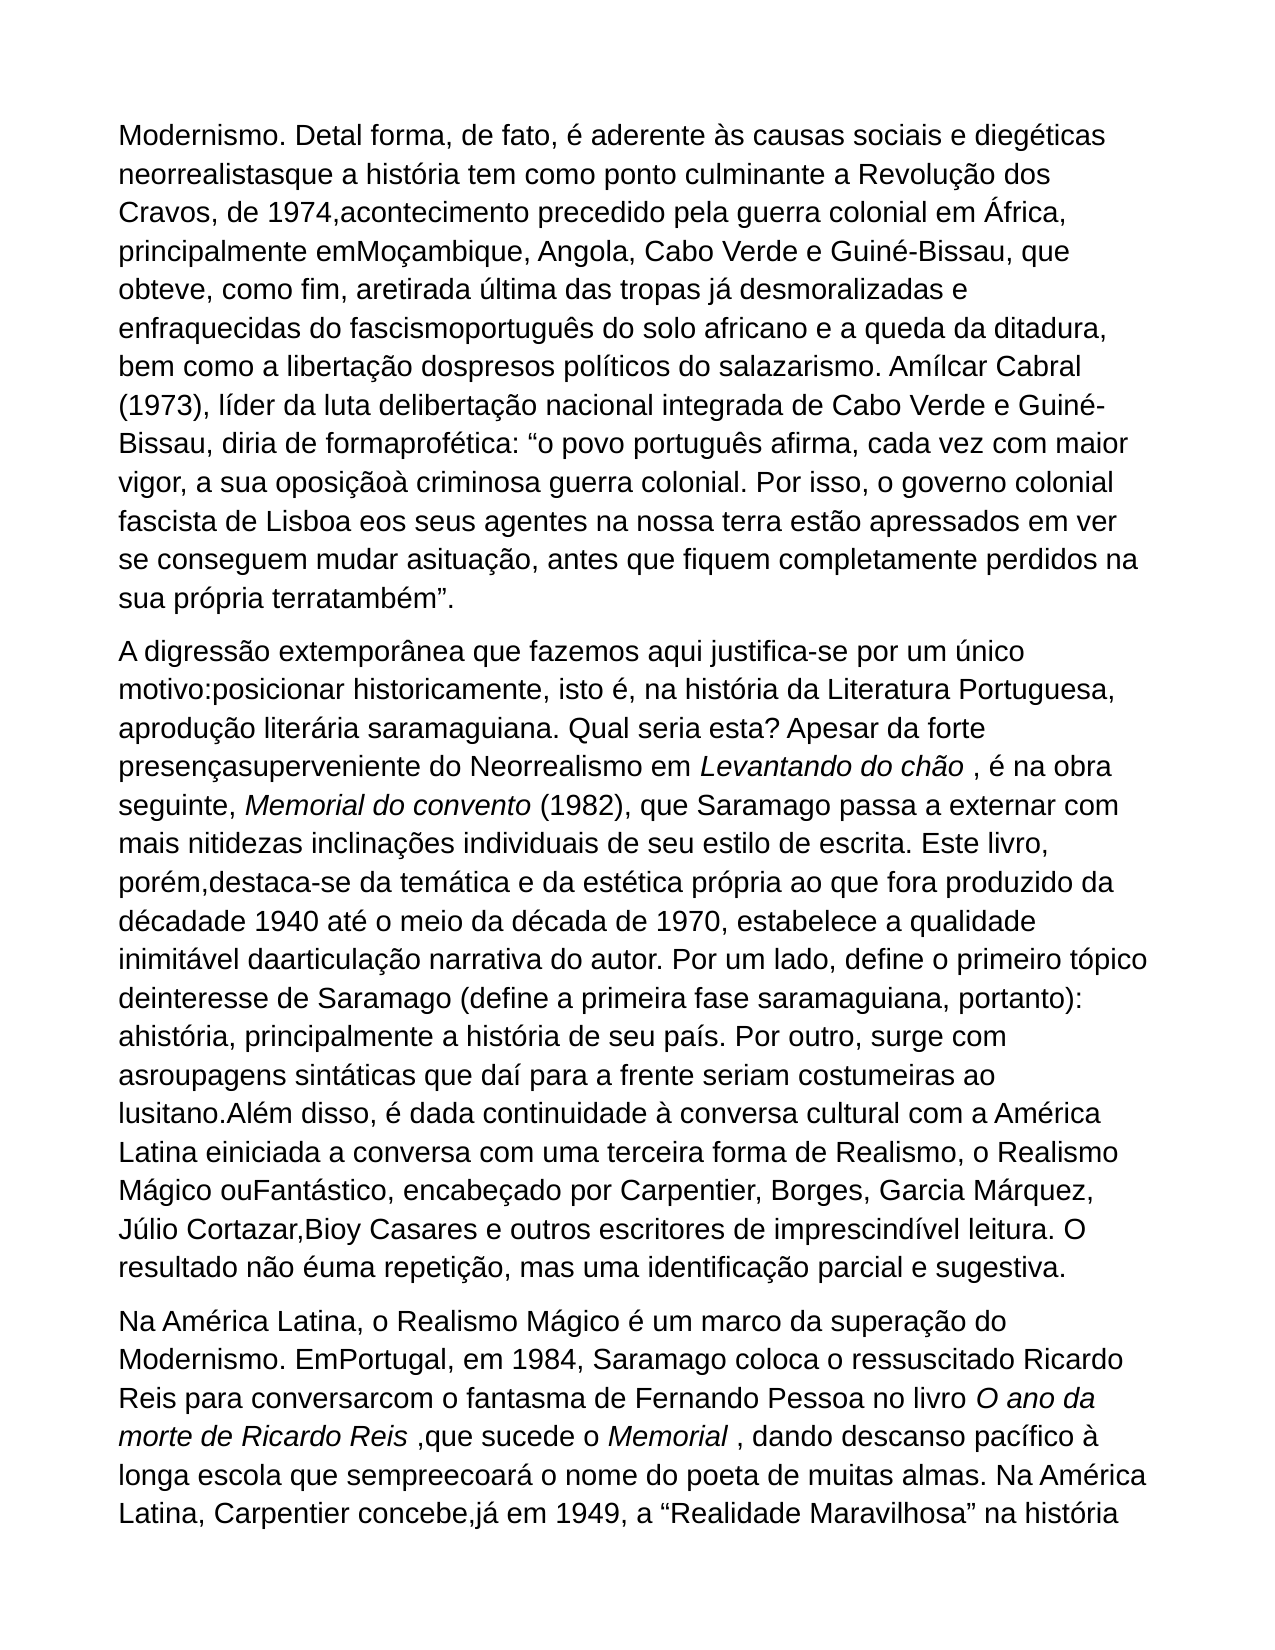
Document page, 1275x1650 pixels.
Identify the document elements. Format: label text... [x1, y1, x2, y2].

text A digressão extemporânea que fazemos aqui justifica-se por um único motivo:posicionar historicamente, isto é, na história da Literatura Portuguesa, aprodução literária saramaguiana. Qual seria esta? Apesar da forte presençasuperveniente do Neorrealismo em Levantando do chão , é na obra seguinte, Memorial do convento (1982), que Saramago passa a externar com mais nitidezas inclinações individuais de seu estilo de escrita. Este livro, porém,destaca-se da temática e da estética própria ao que fora produzido da décadade 1940 até o meio da década de 1970, estabelece a qualidade inimitável daarticulação narrativa do autor. Por um lado, define o primeiro tópico deinteresse de Saramago (define a primeira fase saramaguiana, portanto): ahistória, principalmente a história de seu país. Por outro, surge com asroupagens sintáticas que daí para a frente seriam costumeiras ao lusitano.Além disso, é dada continuidade à conversa cultural com a América Latina einiciada a conversa com uma terceira forma de Realismo, o Realismo Mágico ouFantástico, encabeçado por Carpentier, Borges, Garcia Márquez, Júlio Cortazar,Bioy Casares e outros escritores de imprescindível leitura. O resultado não éuma repetição, mas uma identificação parcial e sugestiva. [118, 634, 1157, 1284]
text Na América Latina, o Realismo Mágico é um marco da superação do Modernismo. EmPortugal, em 1984, Saramago coloca o ressuscitado Ricardo Reis para conversarcom o fantasma de Fernando Pessoa no livro O ano da morte de Ricardo Reis ,que sucede o Memorial , dando descanso pacífico à longa escola que sempreecoará o nome do poeta de muitas almas. Na América Latina, Carpentier concebe,já em 1949, a “Realidade Maravilhosa” na história [118, 1303, 1157, 1530]
text Modernismo. Detal forma, de fato, é aderente às causas sociais e diegéticas neorrealistasque a história tem como ponto culminante a Revolução dos Cravos, de 1974,acontecimento precedido pela guerra colonial em África, principalmente emMoçambique, Angola, Cabo Verde e Guiné-Bissau, que obteve, como fim, aretirada última das tropas já desmoralizadas e enfraquecidas do fascismoportuguês do solo africano e a queda da ditadura, bem como a libertação dospresos políticos do salazarismo. Amílcar Cabral (1973), líder da luta delibertação nacional integrada de Cabo Verde e Guiné-Bissau, diria de formaprofética: “o povo português afirma, cada vez com maior vigor, a sua oposiçãoà criminosa guerra colonial. Por isso, o governo colonial fascista de Lisboa eos seus agentes na nossa terra estão apressados em ver se conseguem mudar asituação, antes que fiquem completamente perdidos na sua própria terratambém”. [118, 118, 1157, 614]
